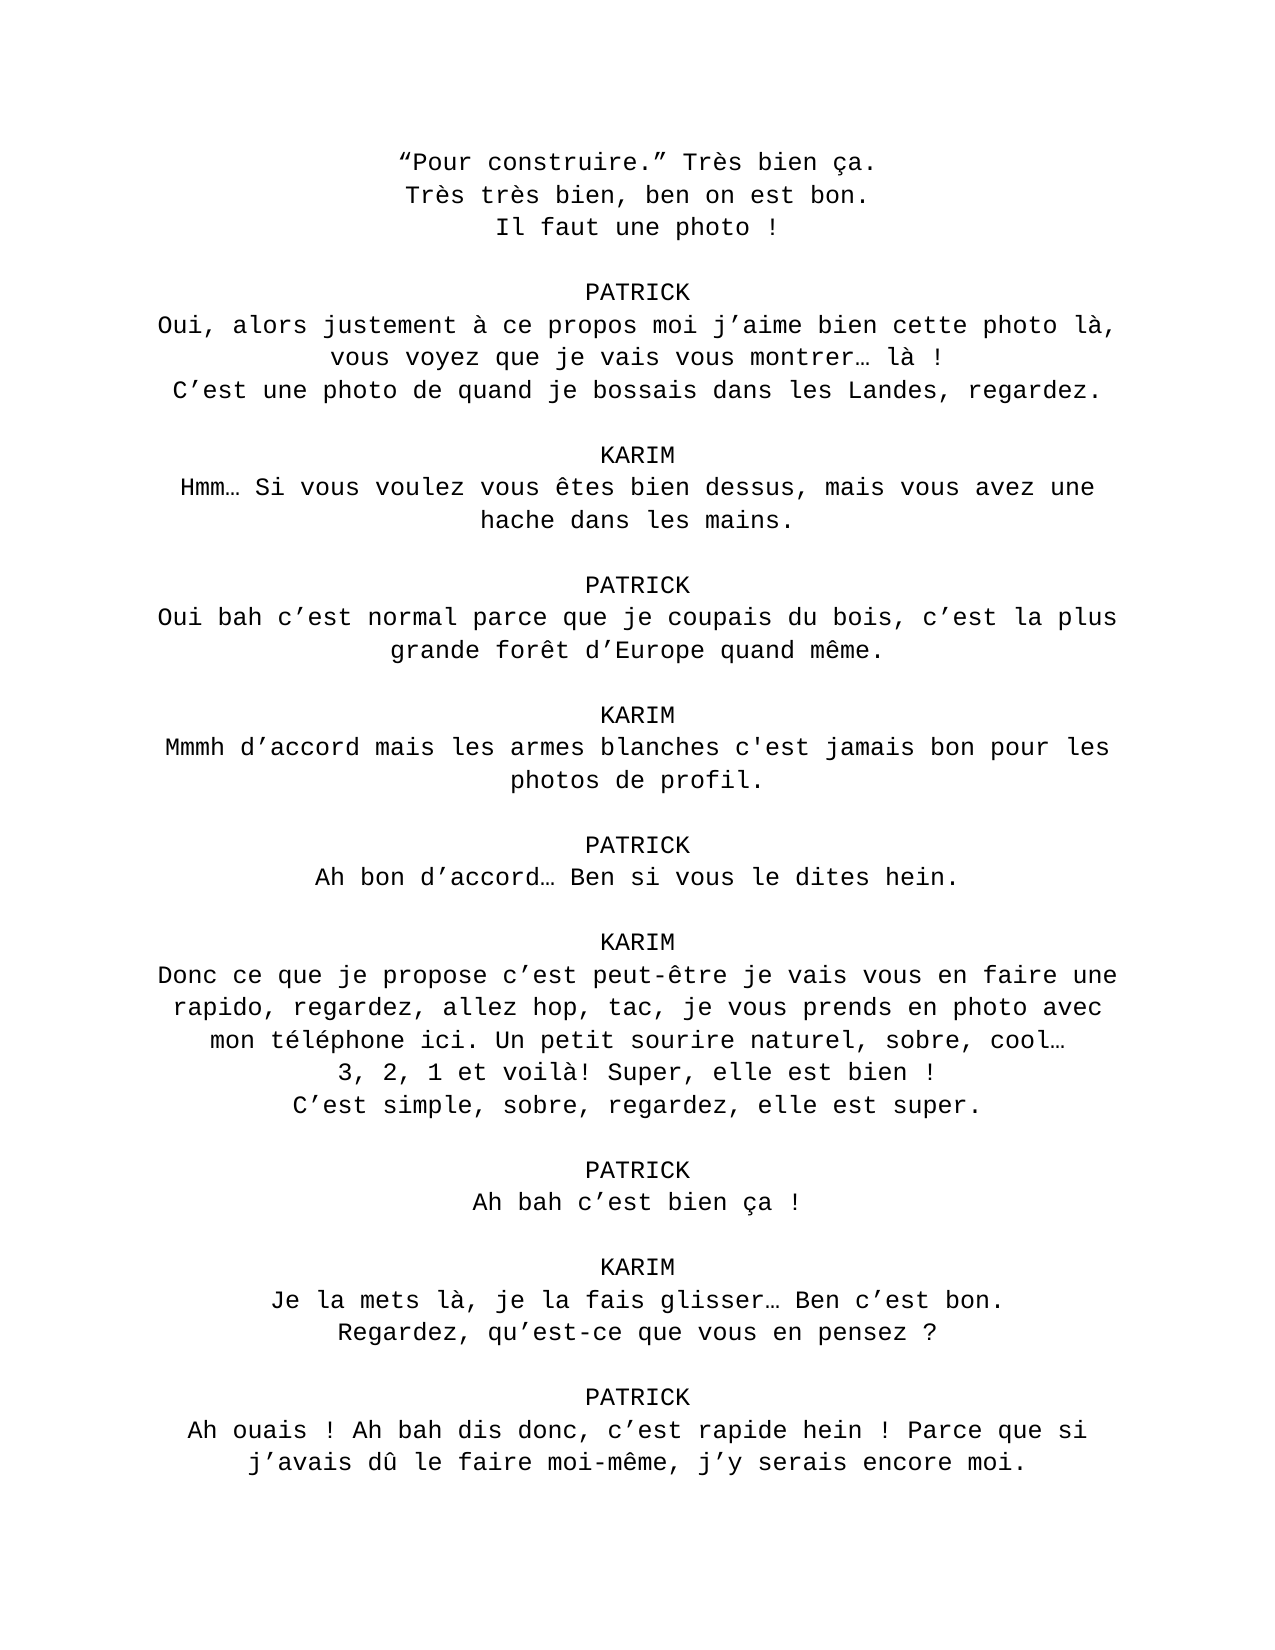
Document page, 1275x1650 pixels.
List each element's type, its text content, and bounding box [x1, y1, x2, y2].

text Oui, alors justement à ce propos moi j’aime bien cette photo là, vous voyez que je vais vous montrer… là ! [150, 312, 1125, 373]
text Mmmh d’accord mais les armes blanches c'est jamais bon pour les photos de profil. [150, 735, 1125, 796]
text Regardez, qu’est-ce que vous en pensez ? [150, 1320, 1125, 1348]
text KARIM [150, 442, 1125, 471]
text PATRICK [150, 1157, 1125, 1186]
text PATRICK [150, 832, 1125, 861]
text Hmm… Si vous voulez vous êtes bien dessus, mais vous avez une hache dans les mains. [150, 475, 1125, 536]
text PATRICK [150, 572, 1125, 601]
text C’est une photo de quand je bossais dans les Landes, regardez. [150, 377, 1125, 406]
text Je la mets là, je la fais glisser… Ben c’est bon. [150, 1287, 1125, 1316]
text KARIM [150, 702, 1125, 731]
text Ah bah c’est bien ça ! [150, 1190, 1125, 1218]
text KARIM [150, 930, 1125, 958]
text Ah bon d’accord… Ben si vous le dites hein. [150, 865, 1125, 893]
text 3, 2, 1 et voilà! Super, elle est bien ! [150, 1060, 1125, 1088]
text “Pour construire.” Très bien ça. [150, 150, 1125, 178]
text C’est simple, sobre, regardez, elle est super. [150, 1092, 1125, 1121]
text Ah ouais ! Ah bah dis donc, c’est rapide hein ! Parce que si j’avais dû le faire moi-même, j’y serais encore moi. [150, 1417, 1125, 1478]
text PATRICK [150, 1385, 1125, 1413]
text KARIM [150, 1255, 1125, 1283]
text Il faut une photo ! [150, 215, 1125, 243]
text Très très bien, ben on est bon. [150, 182, 1125, 211]
text Oui bah c’est normal parce que je coupais du bois, c’est la plus grande forêt d’Europe quand même. [150, 605, 1125, 666]
text PATRICK [150, 280, 1125, 308]
text Donc ce que je propose c’est peut-être je vais vous en faire une rapido, regardez, allez hop, tac, je vous prends en photo avec mon téléphone ici. Un petit sourire naturel, sobre, cool… [150, 962, 1125, 1056]
